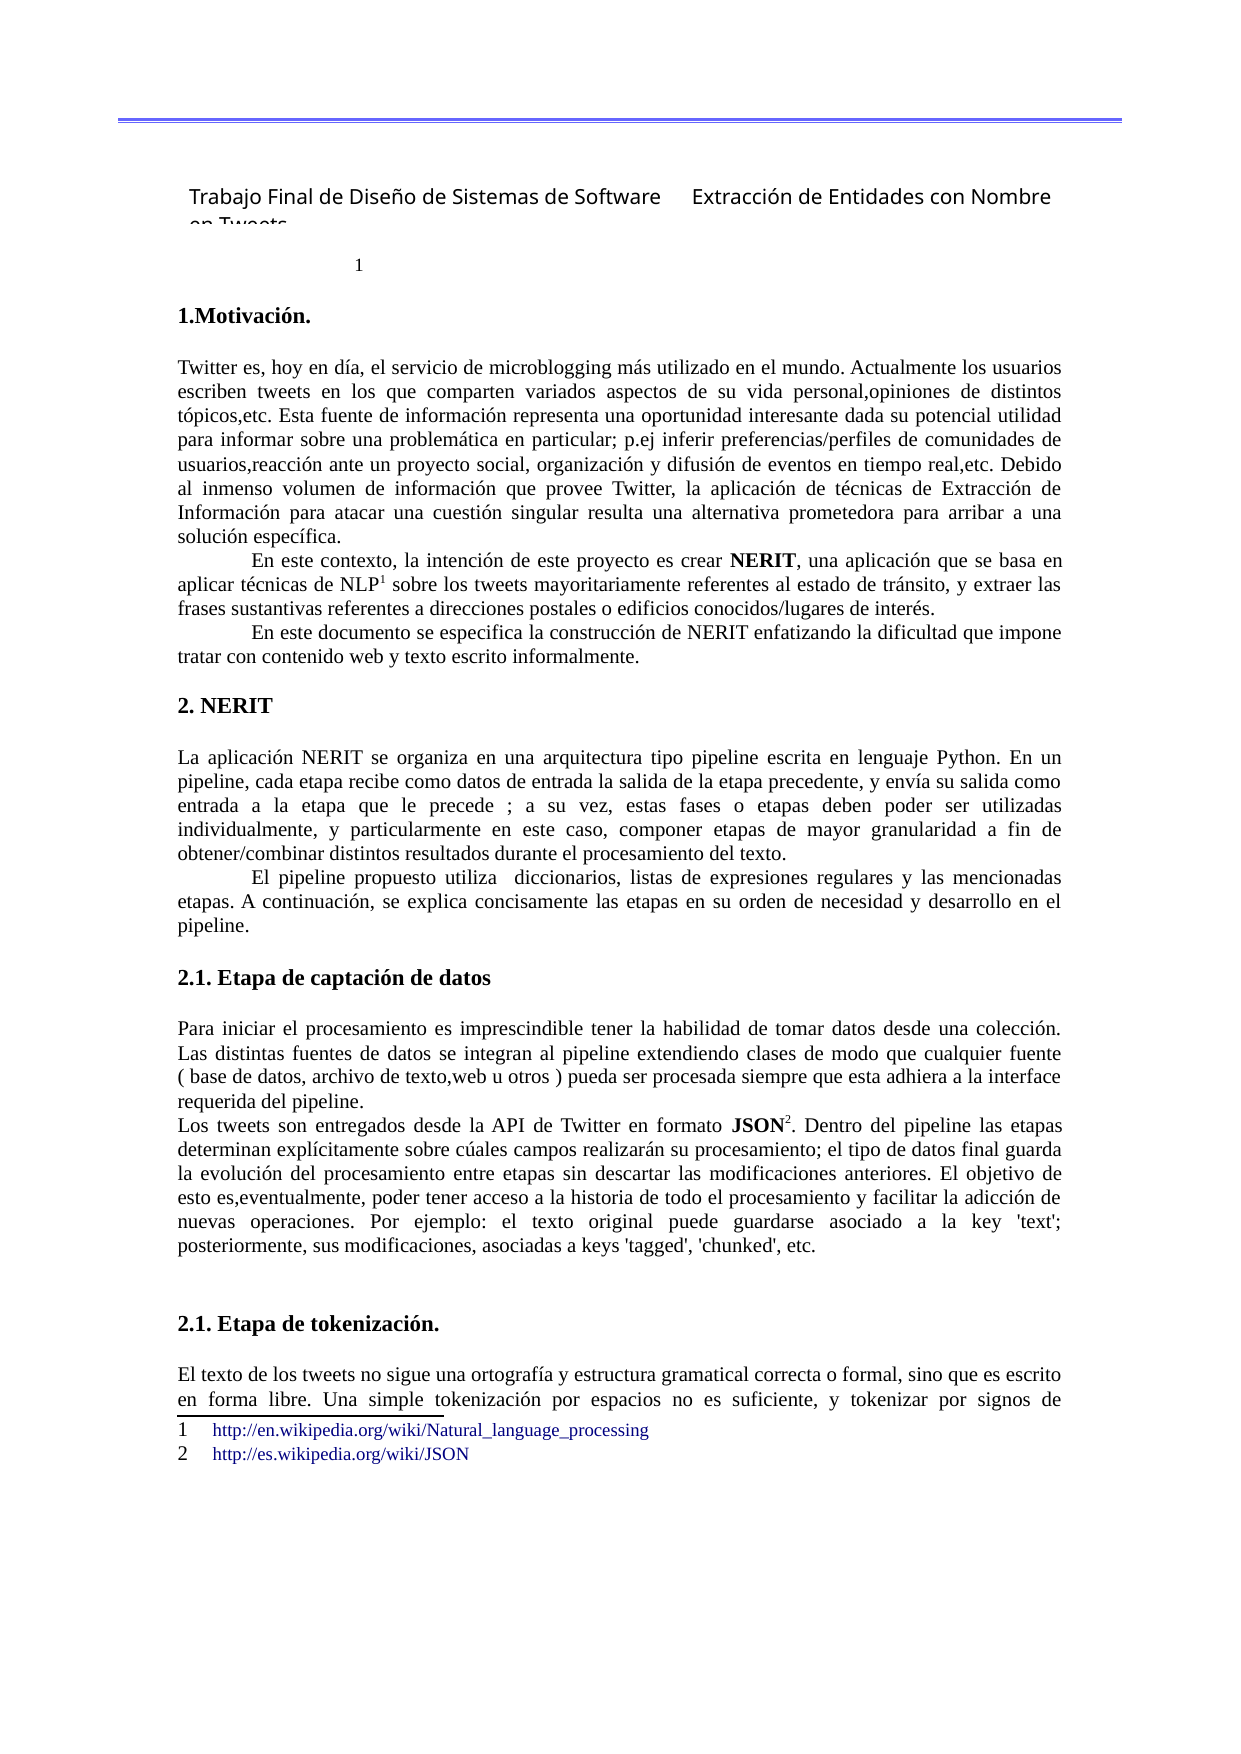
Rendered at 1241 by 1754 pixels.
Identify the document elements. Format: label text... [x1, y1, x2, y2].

text El pipeline propuesto utiliza diccionarios, listas de expresiones regulares y las mencionadas etapas. A continuación, se explica concisamente las etapas en su orden de necesidad y desarrollo en el pipeline. [177, 865, 1063, 937]
text 2. NERIT [177, 692, 1063, 718]
text La aplicación NERIT se organiza en una arquitectura tipo pipeline escrita en lenguaje Python. En un pipeline, cada etapa recibe como datos de entrada la salida de la etapa precedente, y envía su salida como entrada a la etapa que le precede ; a su vez, estas fases o etapas deben poder ser utilizadas individualmente, y particularmente en este caso, componer etapas de mayor granularidad a fin de obtener/combinar distintos resultados durante el procesamiento del texto. [177, 745, 1063, 865]
text El texto de los tweets no sigue una ortografía y estructura gramatical correcta o formal, sino que es escrito en forma libre. Una simple tokenización por espacios no es suficiente, y tokenizar por signos de puntuación no es viable dado el contenido de los mismos: a diferencia del vocabulario natural, aquí se incluyen elementos web (hashtags, menciones de usuarios, urls, emails,etc. ), abreviaturas, etc. Esta ampliación de vocabulario vuelve la tarea de tokenización más desafiante conforme aumenten los tokens que deseemos detectar o transformar. Por ende, y para conservar en forma intacta dichos tokens correctamente es imprescindible definir expresiones regulares que puedan conocer dichos tokens de forma particular ( y tratar el resto que no es de utilidad) a fin de que etapas posteriores mejoren la precisión/recall de sus ejecuciones. [177, 1362, 1063, 1411]
text Para iniciar el procesamiento es imprescindible tener la habilidad de tomar datos desde una colección. Las distintas fuentes de datos se integran al pipeline extendiendo clases de modo que cualquier fuente ( base de datos, archivo de texto,web u otros ) pueda ser procesada siempre que esta adhiera a la interface requerida del pipeline. [177, 1016, 1063, 1113]
text 2.1. Etapa de captación de datos [177, 964, 1063, 990]
text 1 [177, 223, 1063, 276]
text Los tweets son entregados desde la API de Twitter en formato JSON. Dentro del pipeline las etapas determinan explícitamente sobre cúales campos realizarán su procesamiento; el tipo de datos final guarda la evolución del procesamiento entre etapas sin descartar las modificaciones anteriores. El objetivo de esto es,eventualmente, poder tener acceso a la historia de todo el procesamiento y facilitar la adicción de nuevas operaciones. Por ejemplo: el texto original puede guardarse asociado a la key 'text'; posteriormente, sus modificaciones, asociadas a keys 'tagged', 'chunked', etc. [177, 1113, 1063, 1257]
text En este contexto, la intención de este proyecto es crear NERIT, una aplicación que se basa en aplicar técnicas de NLP sobre los tweets mayoritariamente referentes al estado de tránsito, y extraer las frases sustantivas referentes a direcciones postales o edificios conocidos/lugares de interés. [177, 548, 1063, 620]
text 1.Motivación. [177, 302, 1063, 329]
text Twitter es, hoy en día, el servicio de microblogging más utilizado en el mundo. Actualmente los usuarios escriben tweets en los que comparten variados aspectos de su vida personal,opiniones de distintos tópicos,etc. Esta fuente de información representa una oportunidad interesante dada su potencial utilidad para informar sobre una problemática en particular; p.ej inferir preferencias/perfiles de comunidades de usuarios,reacción ante un proyecto social, organización y difusión de eventos en tiempo real,etc. Debido al inmenso volumen de información que provee Twitter, la aplicación de técnicas de Extracción de Información para atacar una cuestión singular resulta una alternativa prometedora para arribar a una solución específica. [177, 355, 1063, 548]
text http://en.wikipedia.org/wiki/Natural_language_processing [177, 1416, 1063, 1441]
text http://es.wikipedia.org/wiki/JSON [177, 1441, 1063, 1464]
text 2.1. Etapa de tokenización. [177, 1310, 1063, 1336]
text En este documento se especifica la construcción de NERIT enfatizando la dificultad que impone tratar con contenido web y texto escrito informalmente. [177, 620, 1063, 668]
